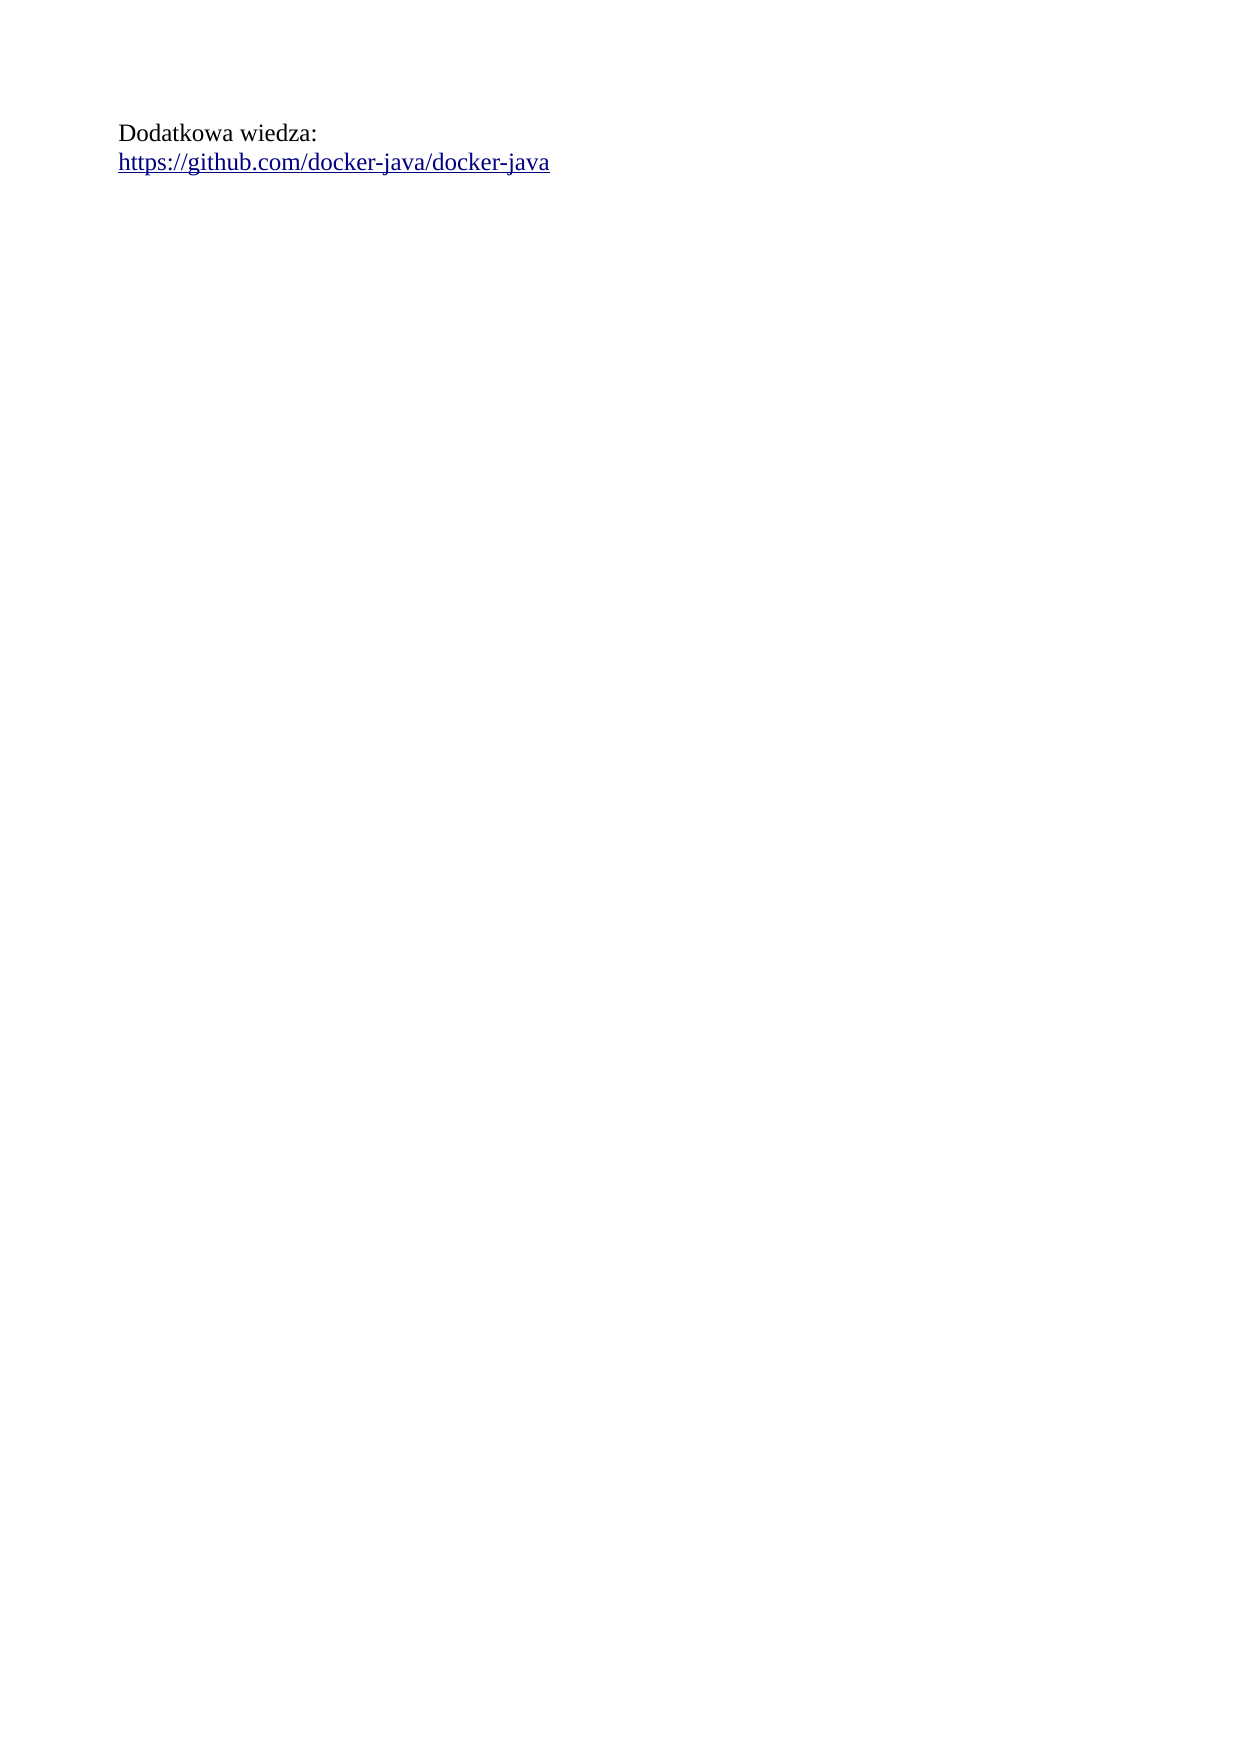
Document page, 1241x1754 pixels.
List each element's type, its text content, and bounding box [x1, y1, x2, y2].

text https://github.com/docker-java/docker-java [118, 147, 1122, 176]
text Dodatkowa wiedza: [118, 118, 1122, 147]
